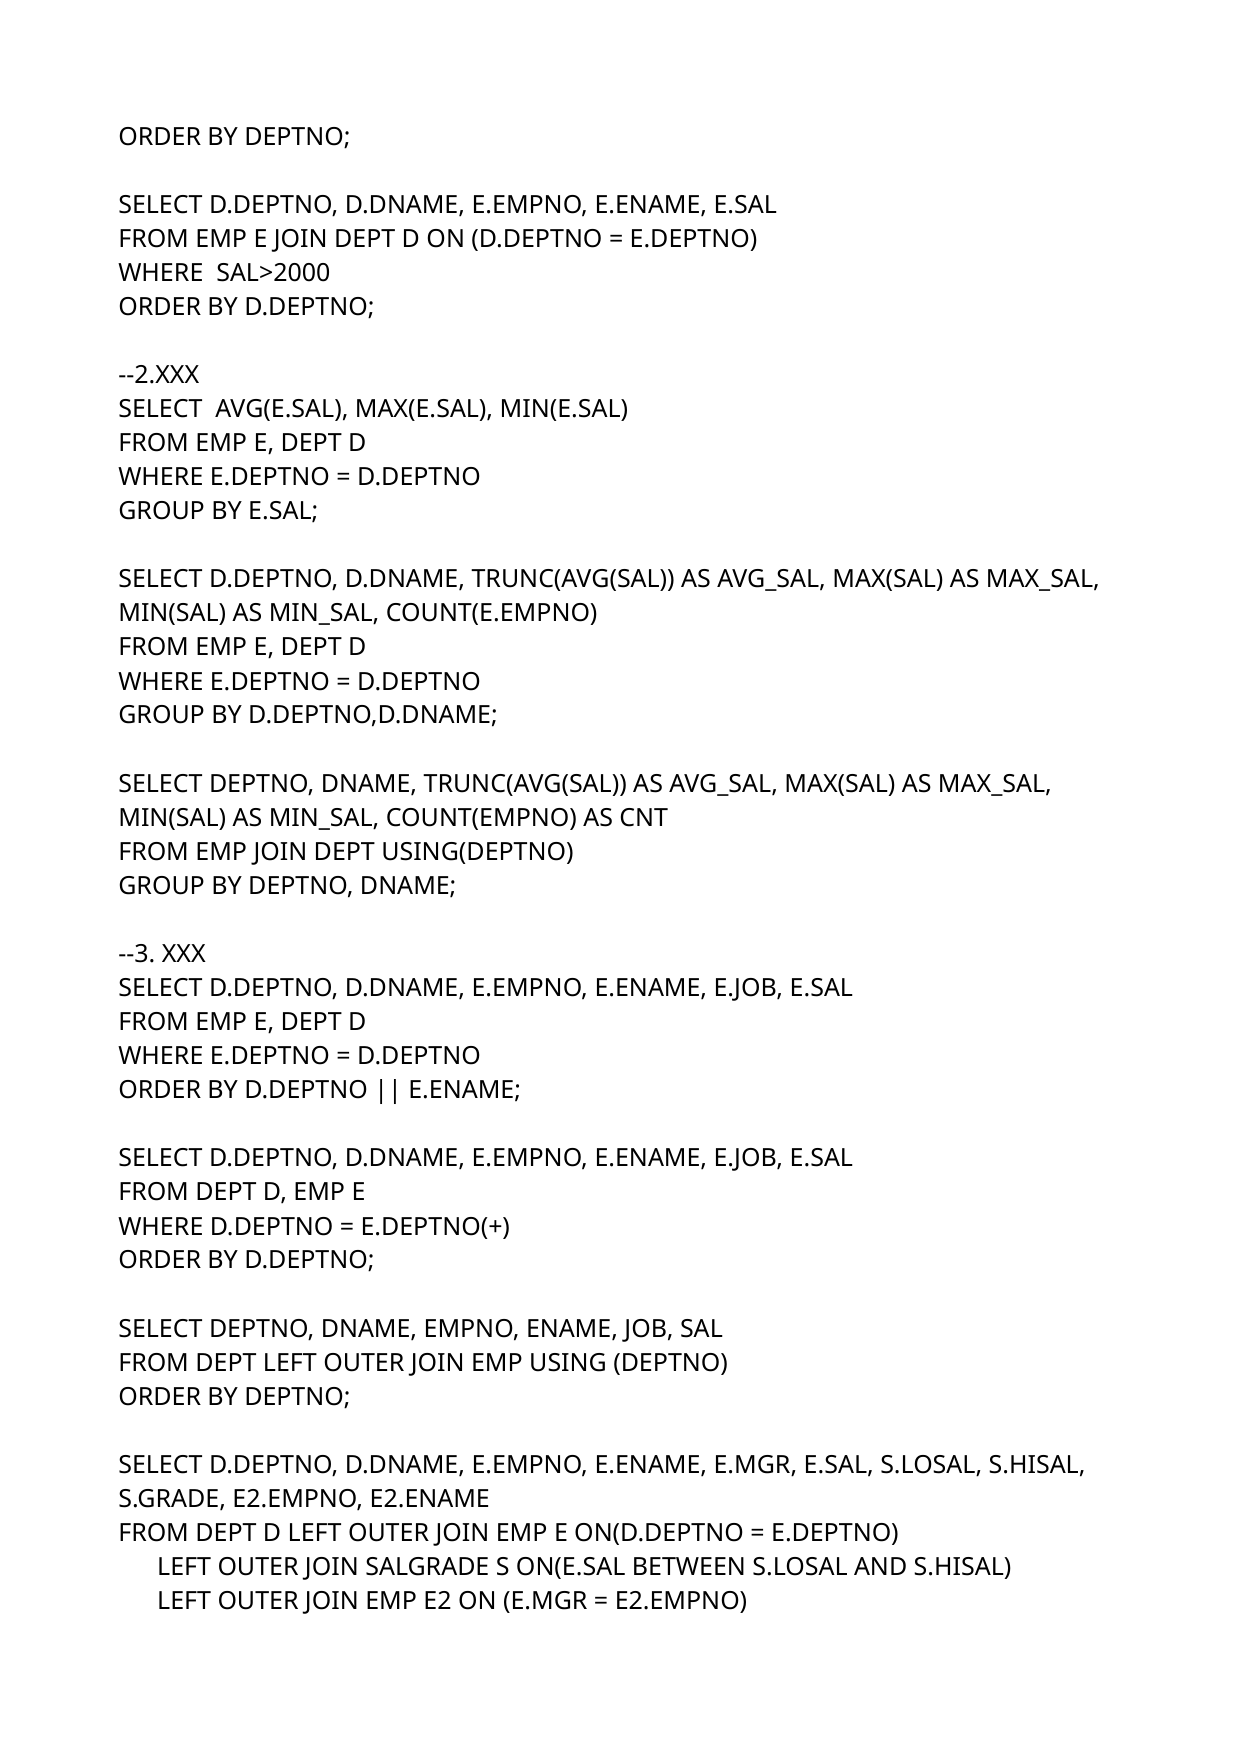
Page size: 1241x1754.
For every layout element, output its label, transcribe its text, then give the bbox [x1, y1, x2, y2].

text ORDER BY D.DEPTNO || E.ENAME; [118, 1072, 1122, 1106]
text GROUP BY DEPTNO, DNAME; [118, 867, 1122, 902]
text SELECT D.DEPTNO, D.DNAME, TRUNC(AVG(SAL)) AS AVG_SAL, MAX(SAL) AS MAX_SAL, MIN(SAL) AS MIN_SAL, COUNT(E.EMPNO) [118, 561, 1122, 629]
text LEFT OUTER JOIN EMP E2 ON (E.MGR = E2.EMPNO) [118, 1583, 1122, 1617]
text SELECT DEPTNO, DNAME, TRUNC(AVG(SAL)) AS AVG_SAL, MAX(SAL) AS MAX_SAL, MIN(SAL) AS MIN_SAL, COUNT(EMPNO) AS CNT [118, 765, 1122, 833]
text FROM EMP E, DEPT D [118, 629, 1122, 663]
text FROM EMP E, DEPT D [118, 1004, 1122, 1038]
text WHERE E.DEPTNO = D.DEPTNO [118, 1038, 1122, 1072]
text SELECT D.DEPTNO, D.DNAME, E.EMPNO, E.ENAME, E.SAL [118, 186, 1122, 220]
text ORDER BY D.DEPTNO; [118, 1242, 1122, 1276]
text FROM DEPT LEFT OUTER JOIN EMP USING (DEPTNO) [118, 1344, 1122, 1378]
text ORDER BY D.DEPTNO; [118, 288, 1122, 322]
text SELECT D.DEPTNO, D.DNAME, E.EMPNO, E.ENAME, E.JOB, E.SAL [118, 970, 1122, 1004]
text FROM EMP E, DEPT D [118, 425, 1122, 459]
text SELECT AVG(E.SAL), MAX(E.SAL), MIN(E.SAL) [118, 391, 1122, 425]
text ORDER BY DEPTNO; [118, 118, 1122, 152]
text --3. XXX [118, 936, 1122, 970]
text SELECT D.DEPTNO, D.DNAME, E.EMPNO, E.ENAME, E.JOB, E.SAL [118, 1140, 1122, 1174]
text WHERE E.DEPTNO = D.DEPTNO [118, 663, 1122, 697]
text WHERE E.DEPTNO = D.DEPTNO [118, 459, 1122, 493]
text WHERE D.DEPTNO = E.DEPTNO(+) [118, 1208, 1122, 1242]
text --2.XXX [118, 357, 1122, 391]
text FROM EMP JOIN DEPT USING(DEPTNO) [118, 833, 1122, 867]
text LEFT OUTER JOIN SALGRADE S ON(E.SAL BETWEEN S.LOSAL AND S.HISAL) [118, 1549, 1122, 1583]
text GROUP BY D.DEPTNO,D.DNAME; [118, 697, 1122, 731]
text WHERE SAL>2000 [118, 254, 1122, 288]
text ORDER BY DEPTNO; [118, 1378, 1122, 1412]
text FROM EMP E JOIN DEPT D ON (D.DEPTNO = E.DEPTNO) [118, 220, 1122, 254]
text FROM DEPT D LEFT OUTER JOIN EMP E ON(D.DEPTNO = E.DEPTNO) [118, 1515, 1122, 1549]
text SELECT DEPTNO, DNAME, EMPNO, ENAME, JOB, SAL [118, 1310, 1122, 1344]
text FROM DEPT D, EMP E [118, 1174, 1122, 1208]
text SELECT D.DEPTNO, D.DNAME, E.EMPNO, E.ENAME, E.MGR, E.SAL, S.LOSAL, S.HISAL, S.GRADE, E2.EMPNO, E2.ENAME [118, 1447, 1122, 1515]
text GROUP BY E.SAL; [118, 493, 1122, 527]
